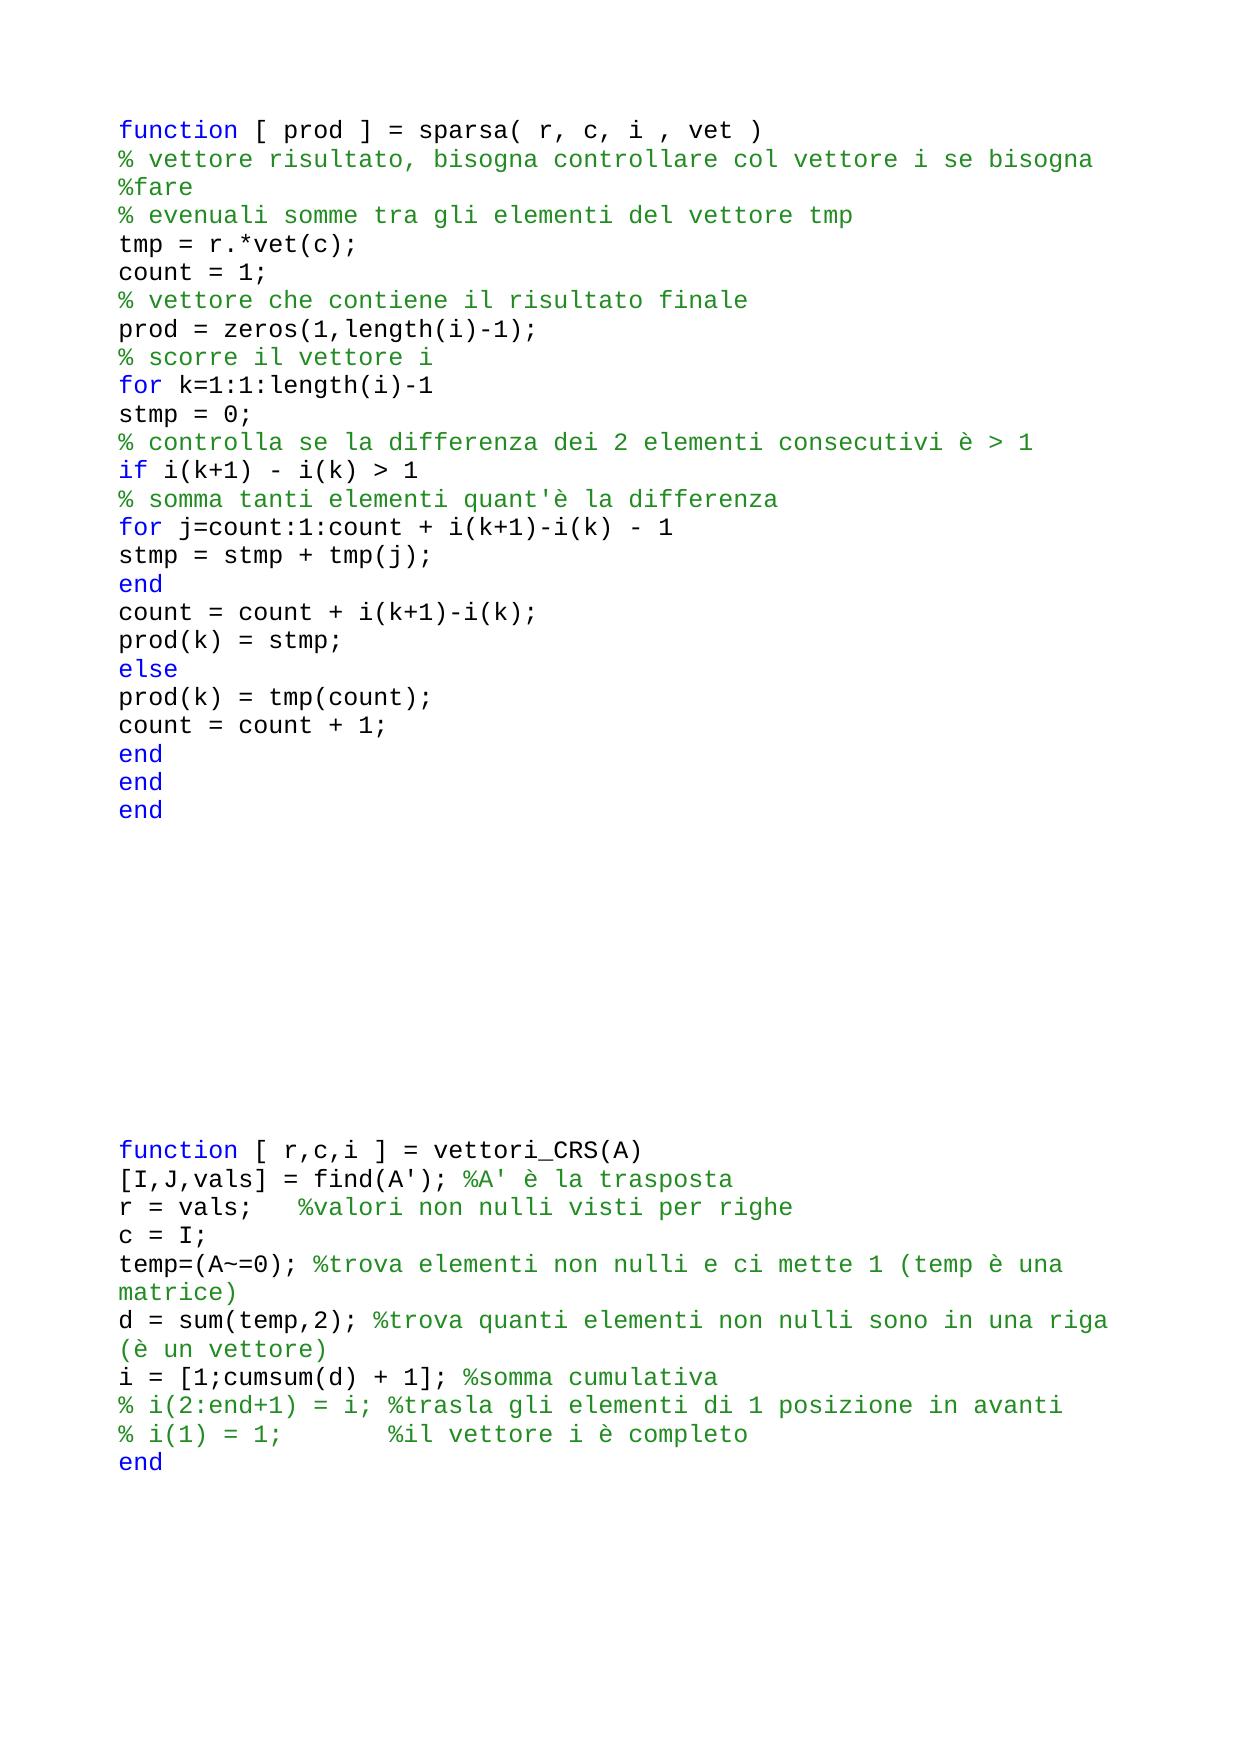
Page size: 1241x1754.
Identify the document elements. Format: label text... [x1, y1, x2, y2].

text tmp = r.*vet(c); [118, 231, 1122, 260]
text count = count + i(k+1)-i(k); [118, 600, 1122, 628]
text % somma tanti elementi quant'è la differenza [118, 486, 1122, 515]
text stmp = 0; [118, 401, 1122, 430]
text end [118, 1450, 1122, 1478]
text prod(k) = tmp(count); [118, 685, 1122, 713]
text prod(k) = stmp; [118, 628, 1122, 656]
text % vettore risultato, bisogna controllare col vettore i se bisogna [118, 146, 1122, 175]
text else [118, 656, 1122, 685]
text %fare [118, 175, 1122, 203]
text i = [1;cumsum(d) + 1]; %somma cumulativa [118, 1365, 1122, 1393]
text % i(1) = 1; %il vettore i è completo [118, 1421, 1122, 1450]
text for k=1:1:length(i)-1 [118, 373, 1122, 401]
text c = I; [118, 1223, 1122, 1251]
text stmp = stmp + tmp(j); [118, 543, 1122, 571]
text function [ r,c,i ] = vettori_CRS(A) [118, 1138, 1122, 1166]
text count = count + 1; [118, 713, 1122, 741]
text d = sum(temp,2); %trova quanti elementi non nulli sono in una riga (è un vettore) [118, 1308, 1122, 1365]
text % controlla se la differenza dei 2 elementi consecutivi è > 1 [118, 430, 1122, 458]
text % i(2:end+1) = i; %trasla gli elementi di 1 posizione in avanti [118, 1393, 1122, 1421]
text r = vals; %valori non nulli visti per righe [118, 1195, 1122, 1223]
text end [118, 798, 1122, 826]
text [I,J,vals] = find(A'); %A' è la trasposta [118, 1166, 1122, 1195]
text % evenuali somme tra gli elementi del vettore tmp [118, 203, 1122, 231]
text % vettore che contiene il risultato finale [118, 288, 1122, 316]
text % scorre il vettore i [118, 345, 1122, 373]
text end [118, 770, 1122, 798]
text end [118, 741, 1122, 770]
text count = 1; [118, 260, 1122, 288]
text temp=(A~=0); %trova elementi non nulli e ci mette 1 (temp è una matrice) [118, 1251, 1122, 1308]
text prod = zeros(1,length(i)-1); [118, 316, 1122, 345]
text if i(k+1) - i(k) > 1 [118, 458, 1122, 486]
text for j=count:1:count + i(k+1)-i(k) - 1 [118, 515, 1122, 543]
text function [ prod ] = sparsa( r, c, i , vet ) [118, 118, 1122, 146]
text end [118, 571, 1122, 600]
